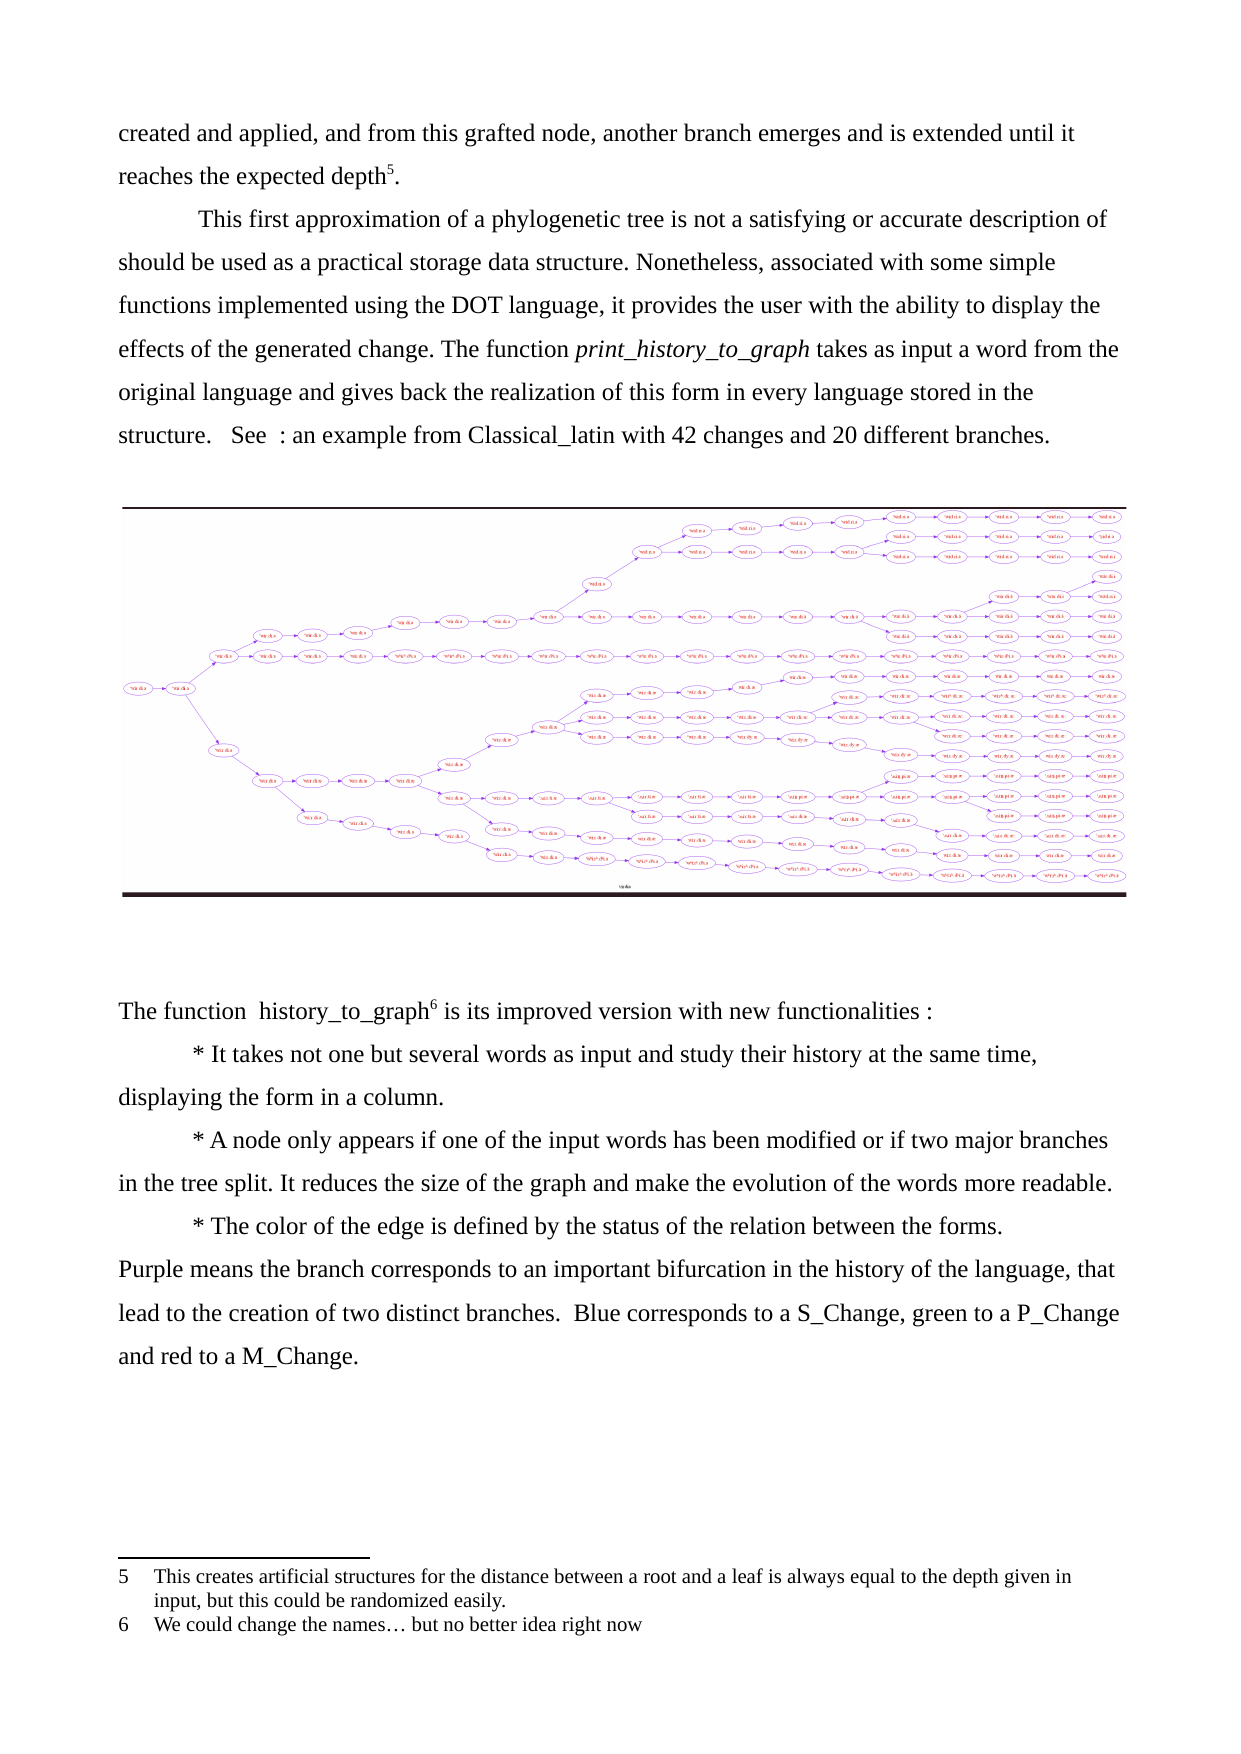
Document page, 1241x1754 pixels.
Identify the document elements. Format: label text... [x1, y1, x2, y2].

text We could change the names… but no better idea right now [118, 1612, 1122, 1636]
text * The color of the edge is defined by the status of the relation between the forms. [118, 1211, 1122, 1240]
text The function history_to_graph is its improved version with new functionalities : [118, 996, 1122, 1024]
text This creates artificial structures for the distance between a root and a leaf is always equal to the depth given in input, but this could be randomized easily. [118, 1564, 1122, 1612]
text * A node only appears if one of the input words has been modified or if two major branches in the tree split. It reduces the size of the graph and make the evolution of the words more readable. [118, 1125, 1122, 1197]
text * It takes not one but several words as input and study their history at the same time, displaying the form in a column. [118, 1039, 1122, 1111]
picture [122, 507, 1127, 897]
text Purple means the branch corresponds to an important bifurcation in the history of the language, that lead to the creation of two distinct branches. Blue corresponds to a S_Change, green to a P_Change and red to a M_Change. [118, 1254, 1122, 1369]
text created and applied, and from this grafted node, another branch emerges and is extended until it reaches the expected depth. [118, 118, 1122, 190]
text This first approximation of a phylogenetic tree is not a satisfying or accurate description of should be used as a practical storage data structure. Nonetheless, associated with some simple functions implemented using the DOT language, it provides the user with the ability to display the effects of the generated change. The function print_history_to_graph takes as input a word from the original language and gives back the realization of this form in every language stored in the structure. See : an example from Classical_latin with 42 changes and 20 different branches. [118, 204, 1122, 449]
